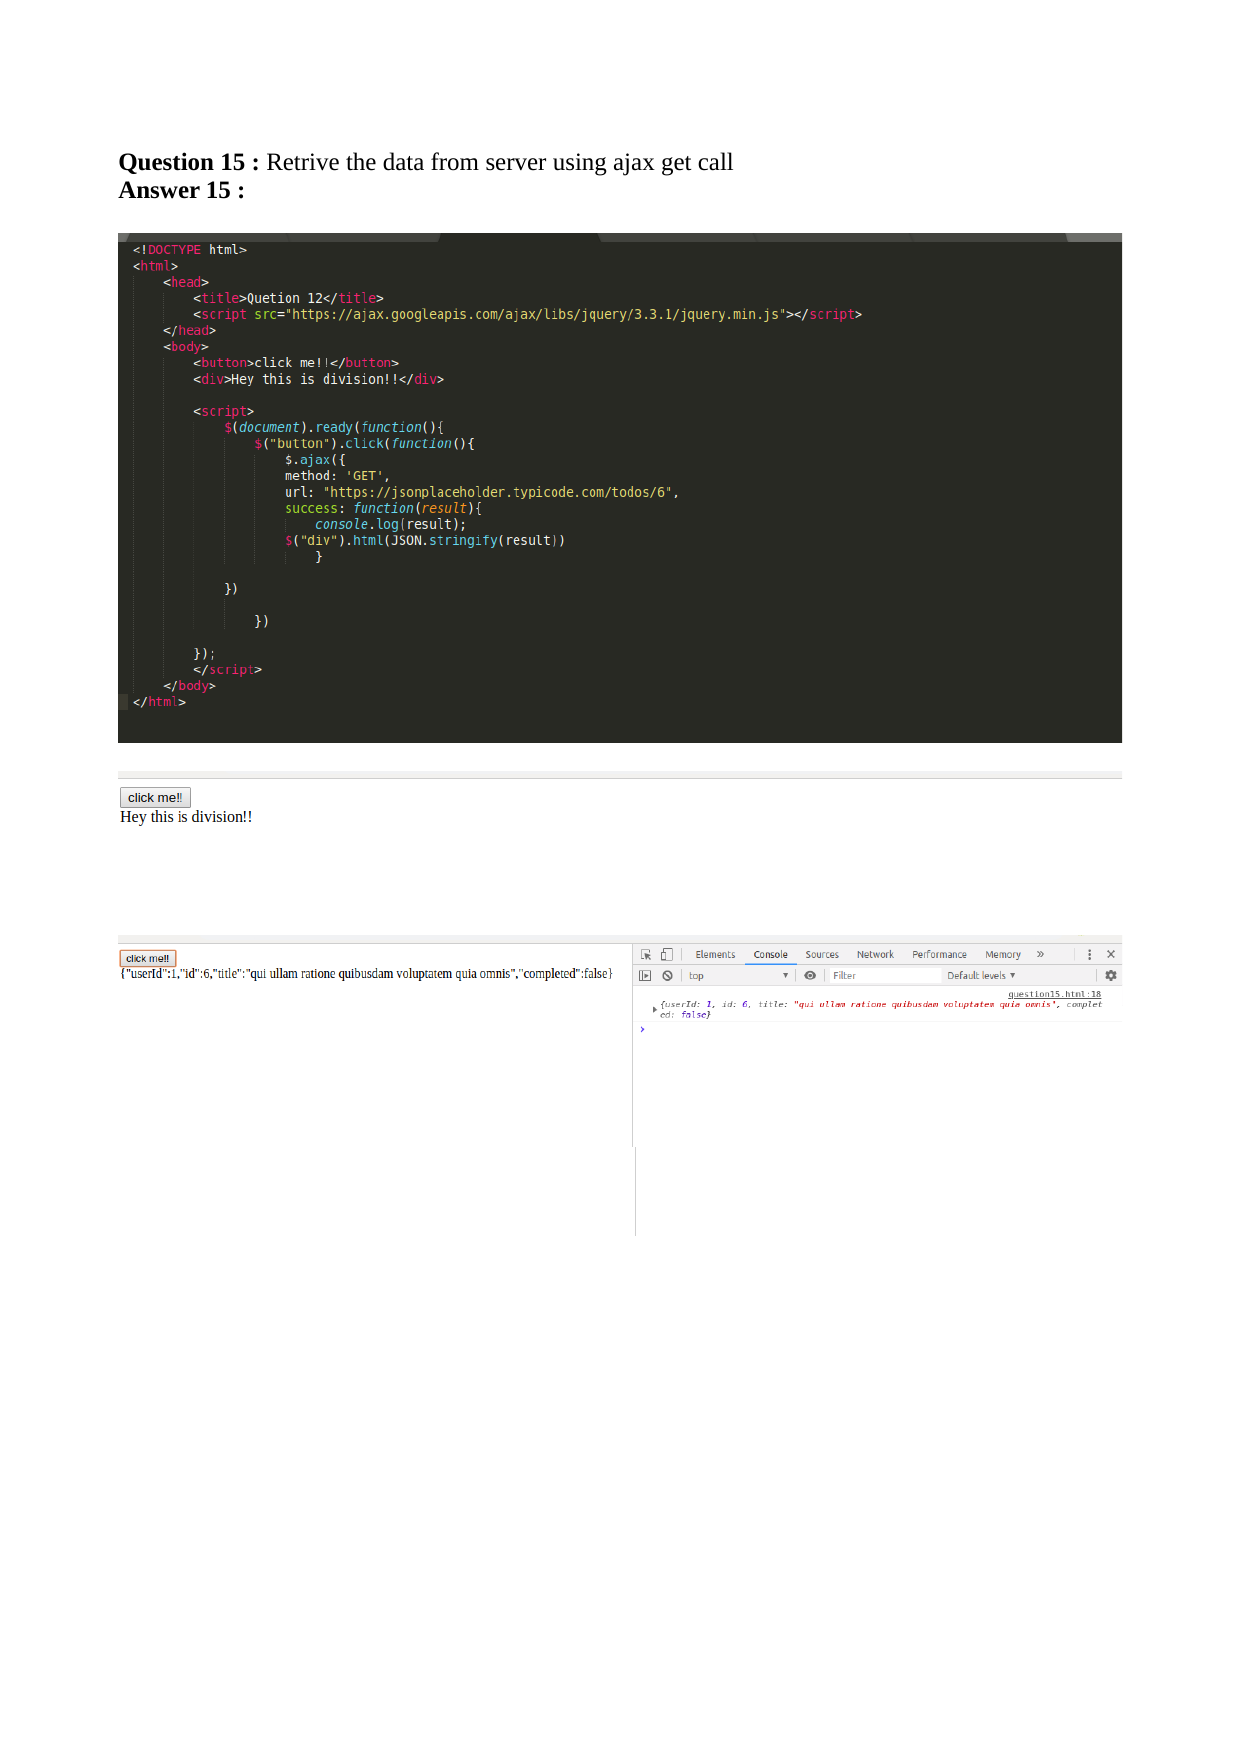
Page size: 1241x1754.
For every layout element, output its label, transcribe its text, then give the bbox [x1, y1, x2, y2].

picture [118, 771, 1123, 907]
text Answer 15 : [118, 176, 1122, 204]
picture [118, 233, 1123, 743]
text Question 15 : Retrive the data from server using ajax get call [118, 147, 1122, 176]
picture [118, 935, 1123, 1236]
